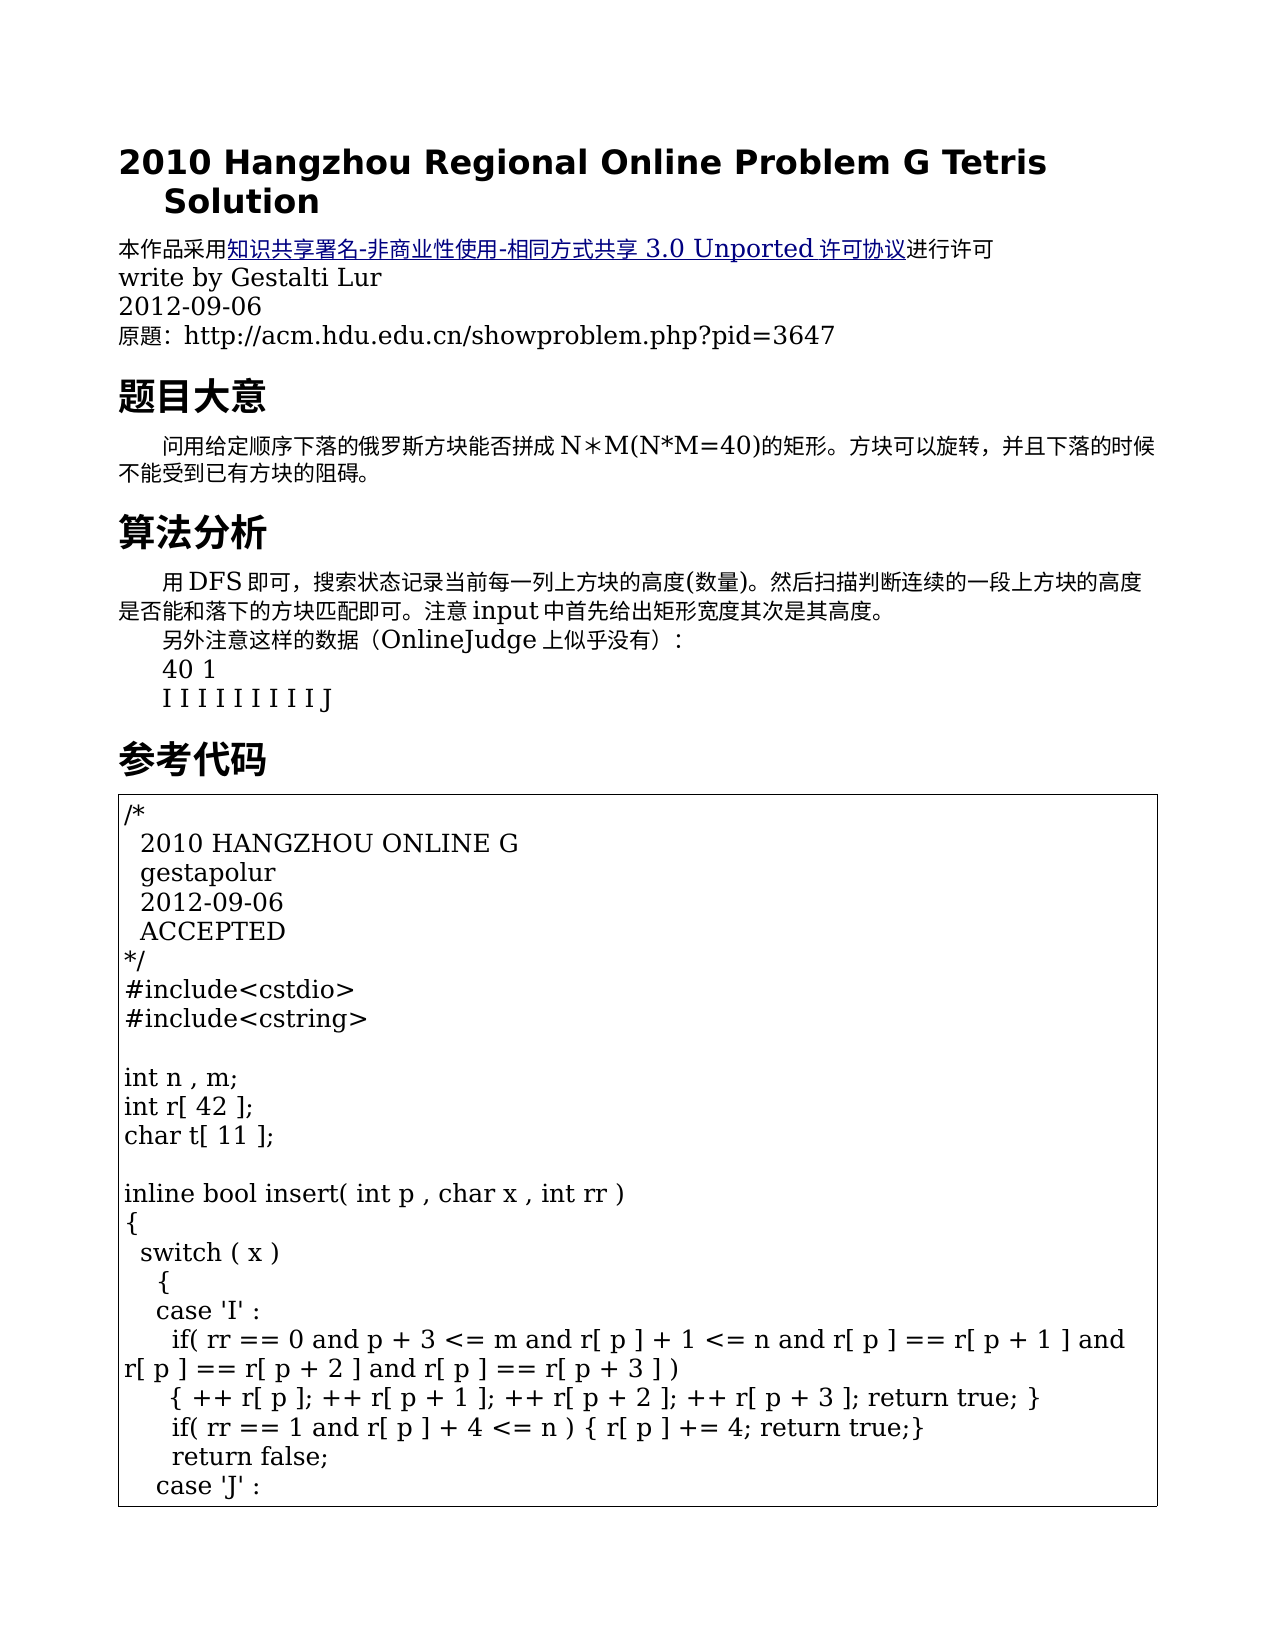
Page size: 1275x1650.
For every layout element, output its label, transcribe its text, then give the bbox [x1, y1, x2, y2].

text 本作品采用知识共享署名-非商业性使用-相同方式共享 3.0 Unported许可协议进行许可 [118, 234, 1157, 263]
table_header /* 2010 HANGZHOU ONLINE G gestapolur 2012-09-06 ACCEPTED */ #include<cstdio> #include<cstring> int n , m; int r[ 42 ]; char t[ 11 ]; inline bool insert( int p , char x , int rr ) { switch ( x ) { case 'I' : if( rr == 0 and p + 3 <= m and r[ p ] + 1 <= n and r[ p ] == r[ p + 1 ] and r[ p ] == r[ p + 2 ] and r[ p ] == r[ p + 3 ] ) { ++ r[ p ]; ++ r[ p + 1 ]; ++ r[ p + 2 ]; ++ r[ p + 3 ]; return true; } if( rr == 1 and r[ p ] + 4 <= n ) { r[ p ] += 4; return true;} return false; case 'J' : [119, 795, 1157, 1506]
text 问用给定顺序下落的俄罗斯方块能否拼成N＊M(N*M=40)的矩形。方块可以旋转，并且下落的时候不能受到已有方块的阻碍。 [118, 432, 1157, 486]
subtitle 2010 Hangzhou Regional Online Problem G Tetris Solution [118, 143, 1157, 221]
text write by Gestalti Lur [118, 263, 1157, 292]
text 40 1 I I I I I I I I I J [118, 655, 1157, 713]
subtitle 参考代码 [118, 738, 1157, 782]
text 另外注意这样的数据（OnlineJudge上似乎没有）： [118, 626, 1157, 655]
text 原題：http://acm.hdu.edu.cn/showproblem.php?pid=3647 [118, 321, 1157, 350]
text 用DFS即可，搜索状态记录当前每一列上方块的高度(数量)。然后扫描判断连续的一段上方块的高度是否能和落下的方块匹配即可。注意input中首先给出矩形宽度其次是其高度。 [118, 567, 1157, 626]
subtitle 题目大意 [118, 375, 1157, 419]
subtitle 算法分析 [118, 511, 1157, 555]
text 2012-09-06 [118, 292, 1157, 321]
